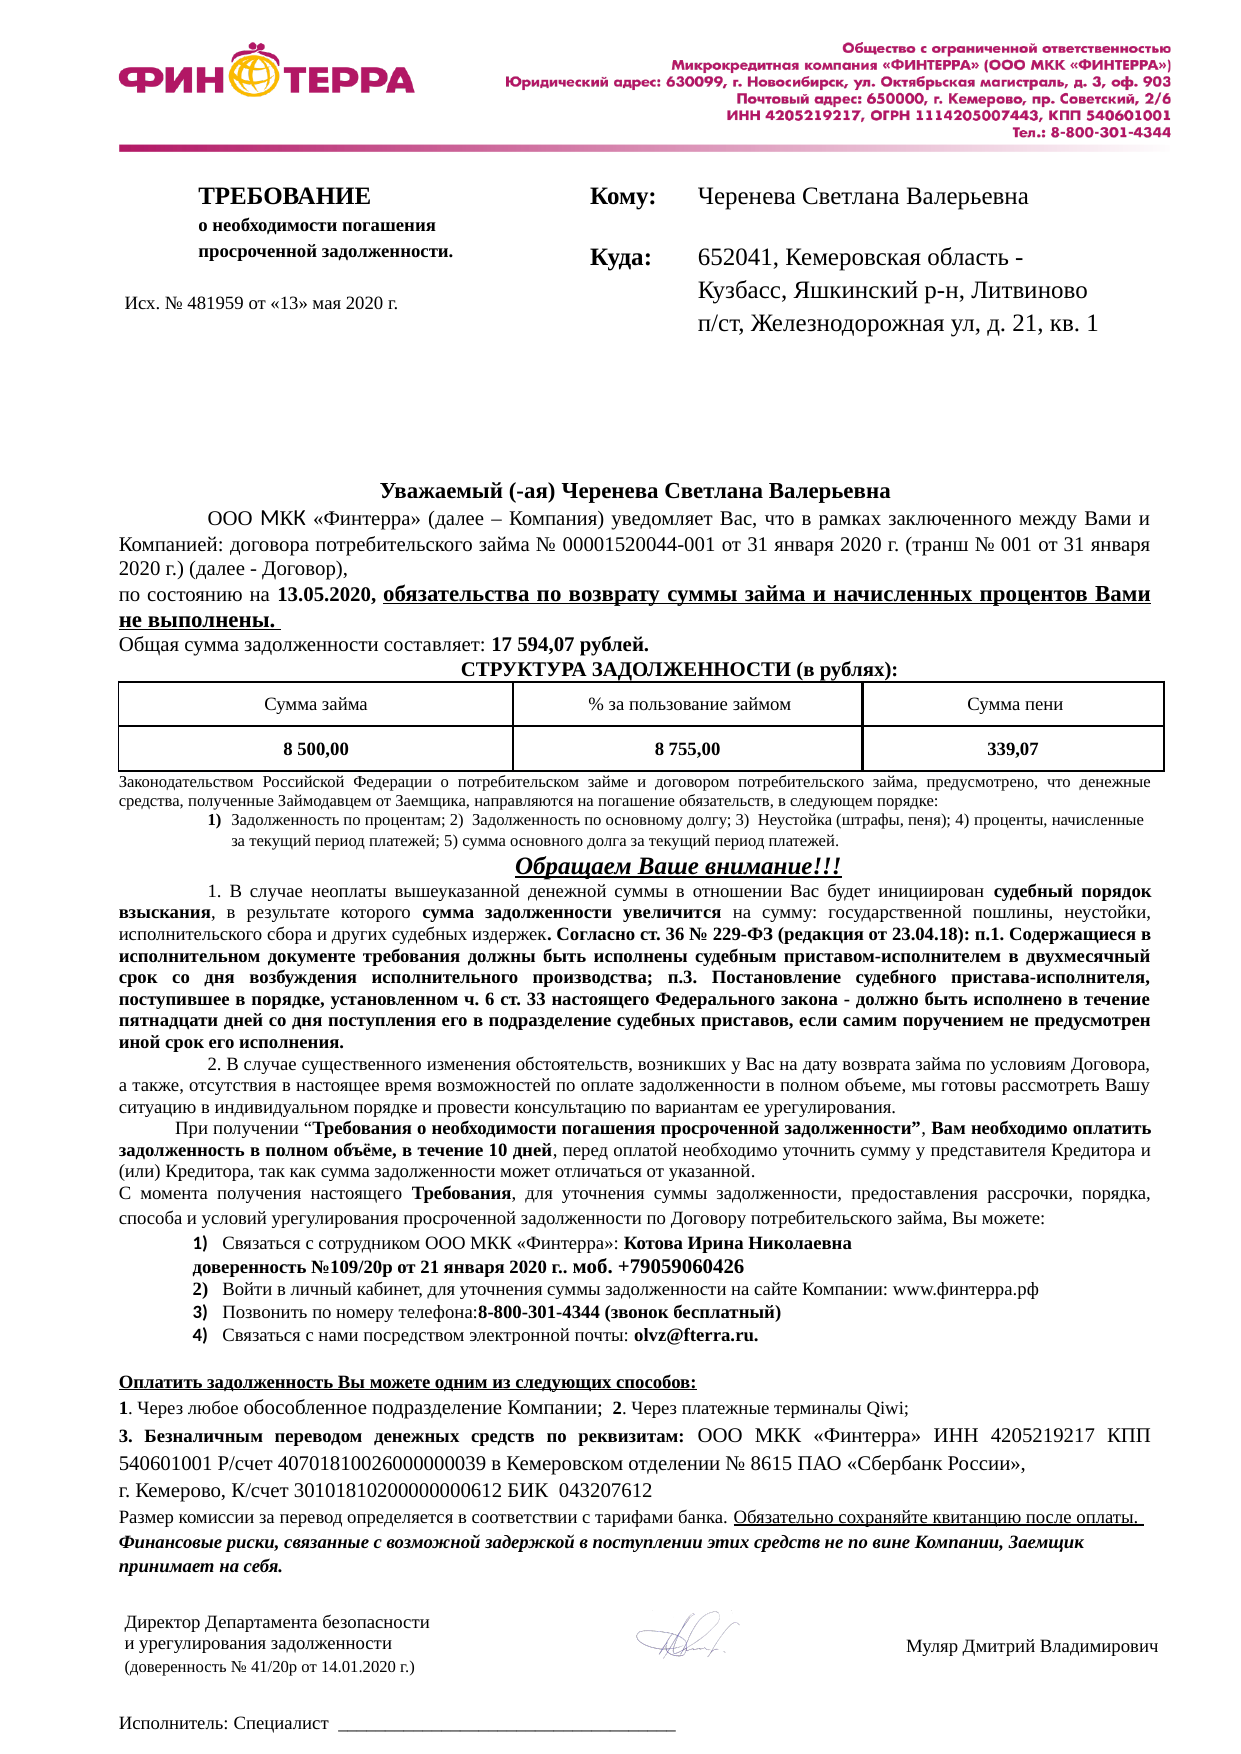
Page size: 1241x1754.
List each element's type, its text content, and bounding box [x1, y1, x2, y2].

table_header % за пользование займом [514, 683, 861, 725]
table_header Сумма займа [119, 683, 512, 725]
text 1. В случае неоплаты вышеуказанной денежной суммы в отношении Вас будет инициирован судебный порядок взыскания, в результате которого сумма задолженности увеличится на сумму: государственной пошлины, неустойки, исполнительского сбора и других судебных издержек. Согласно ст. 36 № 229-ФЗ (редакция от 23.04.18): п.1. Содержащиеся в исполнительном документе требования должны быть исполнены судебным приставом-исполнителем в двухмесячный срок со дня возбуждения исполнительного производства; п.3. Постановление судебного пристава-исполнителя, поступившее в порядке, установленном ч. 6 ст. 33 настоящего Федерального закона - должно быть исполнено в течение пятнадцати дней со дня поступления его в подразделение судебных приставов, если самим поручением не предусмотрен иной срок его исполнения. [118, 880, 1152, 1052]
table_header Сумма пени [864, 683, 1163, 725]
table_cell 8 500,00 [119, 727, 512, 769]
list Позвонить по номеру телефона:8-800-301-4344 (звонок бесплатный) [192, 1300, 1152, 1323]
text г. Кемерово, К/счет 30101810200000000612 БИК 043207612 [118, 1478, 1152, 1502]
text 1. Через любое обособленное подразделение Компании; 2. Через платежные терминалы Qiwi; [118, 1395, 1152, 1419]
text Общая сумма задолженности составляет: 17 594,07 рублей. [118, 632, 1152, 656]
list Задолженность по процентам; 2) Задолженность по основному долгу; 3) Неустойка (штрафы, пеня); 4) проценты, начисленные за текущий период платежей; 5) сумма основного долга за текущий период платежей. [207, 810, 1152, 850]
list Связаться с нами посредством электронной почты: olvz@fterra.ru. [192, 1323, 1152, 1346]
table_cell 652041, Кемеровская область - Кузбасс, Яшкинский р-н, Литвиново п/ст, Железнодорожная ул, д. 21, кв. 1 [692, 236, 1116, 398]
text Оплатить задолженность Вы можете одним из следующих способов: [118, 1371, 1152, 1392]
table_cell 8 755,00 [514, 727, 861, 769]
list Связаться с сотрудником ООО МКК «Финтерра»: Котова Ирина Николаевна [148, 1231, 1152, 1254]
picture [635, 1610, 742, 1660]
text по состоянию на 13.05.2020, обязательства по возврату суммы займа и начисленных процентов Вами не выполнены. [118, 580, 1152, 632]
text 2. В случае существенного изменения обстоятельств, возникших у Вас на дату возврата займа по условиям Договора, а также, отсутствия в настоящее время возможностей по оплате задолженности в полном объеме, мы готовы рассмотреть Вашу ситуацию в индивидуальном порядке и провести консультацию по вариантам ее урегулирования. [118, 1052, 1152, 1117]
list Войти в личный кабинет, для уточнения суммы задолженности на сайте Компании: www.финтерра.рф [163, 1278, 1152, 1300]
text СТРУКТУРА ЗАДОЛЖЕННОСТИ (в рублях): [118, 656, 1152, 681]
text Уважаемый (-ая) Черенева Светлана Валерьевна [118, 477, 1152, 503]
table_header ТРЕБОВАНИЕ о необходимости погашения просроченной задолженности. Исх. № 481959 от «13» мая 2020 г. [119, 175, 584, 398]
text При получении “Требования о необходимости погашения просроченной задолженности”, Вам необходимо оплатить задолженность в полном объёме, в течение 10 дней, перед оплатой необходимо уточнить сумму у представителя Кредитора и (или) Кредитора, так как сумма задолженности может отличаться от указанной. [118, 1117, 1152, 1182]
table_header Черенева Светлана Валерьевна [692, 175, 1116, 236]
text доверенность №109/20р от 21 января 2020 г.. моб. +79059060426 [192, 1254, 1152, 1278]
text Обращаем Ваше внимание!!! [118, 851, 1152, 880]
table_cell Куда: [584, 236, 692, 398]
text С момента получения настоящего Требования, для уточнения суммы задолженности, предоставления рассрочки, порядка, способа и условий урегулирования просроченной задолженности по Договору потребительского займа, Вы можете: [118, 1182, 1152, 1228]
text Размер комиссии за перевод определяется в соответствии с тарифами банка. Обязательно сохраняйте квитанцию после оплаты. Финансовые риски, связанные с возможной задержкой в поступлении этих средств не по вине Компании, Заемщик принимает на себя. [118, 1506, 1152, 1577]
table_header Муляр Дмитрий Владимирович [807, 1605, 1164, 1687]
text 3. Безналичным переводом денежных средств по реквизитам: ООО МКК «Финтерра» ИНН 4205219217 КПП 540601001 Р/счет 40701810026000000039 в Кемеровском отделении № 8615 ПАО «Сбербанк России», [118, 1423, 1152, 1474]
text ООО МКК «Финтерра» (далее – Компания) уведомляет Вас, что в рамках заключенного между Вами и Компанией: договора потребительского займа № 00001520044-001 от 31 января 2020 г. (транш № 001 от 31 января 2020 г.) (далее - Договор), [118, 503, 1152, 580]
table_header Директор Департамента безопасности и урегулирования задолженности (доверенность № 41/20р от 14.01.2020 г.) [119, 1605, 570, 1687]
table_header [570, 1605, 807, 1687]
table_cell 339,07 [864, 727, 1163, 769]
table_header Кому: [584, 175, 692, 236]
text Законодательством Российской Федерации о потребительском займе и договором потребительского займа, предусмотрено, что денежные средства, полученные Займодавцем от Заемщика, направляются на погашение обязательств, в следующем порядке: [118, 772, 1152, 810]
table_header [1116, 175, 1169, 398]
text Исполнитель: Специалист ____________________________________ [118, 1712, 1152, 1734]
picture [118, 42, 1171, 152]
